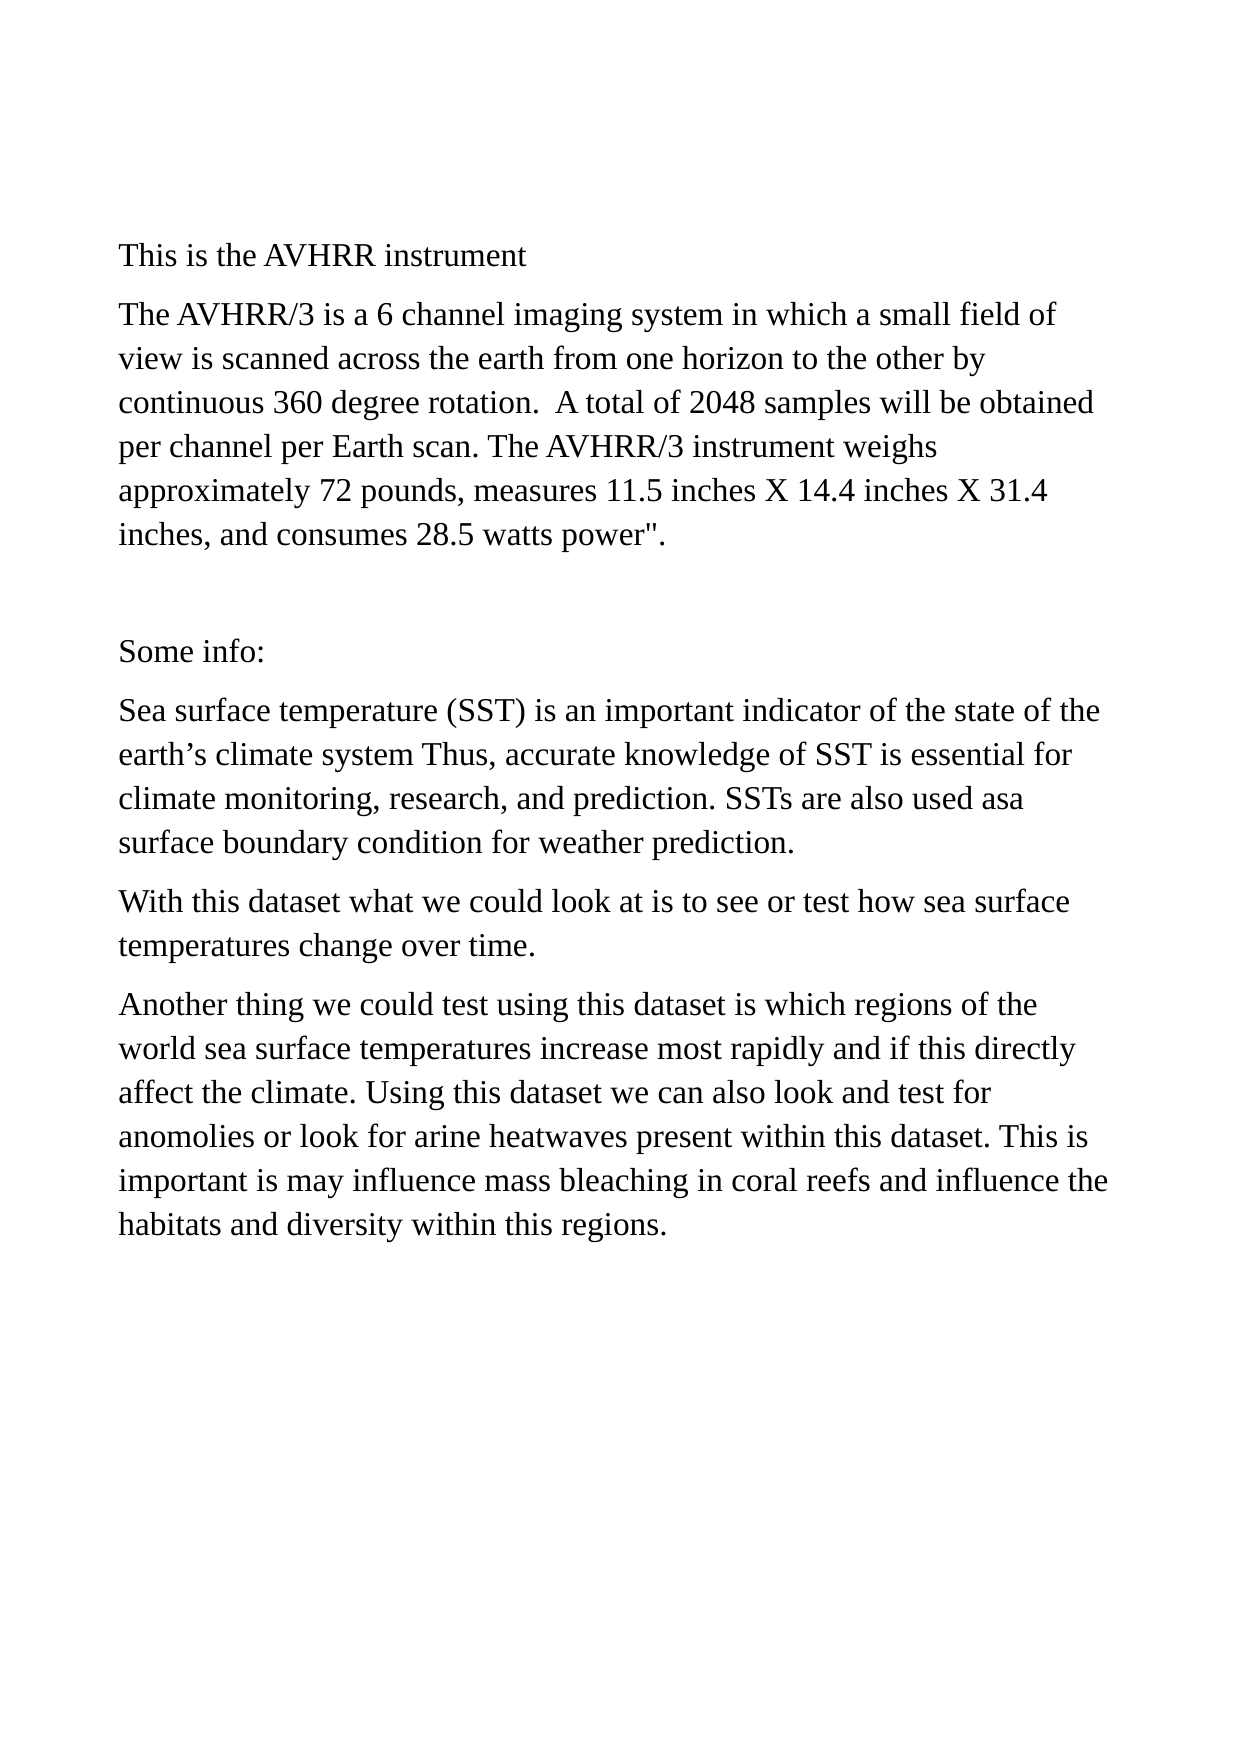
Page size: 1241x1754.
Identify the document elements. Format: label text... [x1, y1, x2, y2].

text With this dataset what we could look at is to see or test how sea surface temperatures change over time. [118, 881, 1122, 963]
text Some info: [118, 632, 1122, 670]
text Sea surface temperature (SST) is an important indicator of the state of the earth’s climate system Thus, accurate knowledge of SST is essential for climate monitoring, research, and prediction. SSTs are also used asa surface boundary condition for weather prediction. [118, 690, 1122, 861]
text This is the AVHRR instrument [118, 235, 1122, 274]
text Another thing we could test using this dataset is which regions of the world sea surface temperatures increase most rapidly and if this directly affect the climate. Using this dataset we can also look and test for anomolies or look for arine heatwaves present within this dataset. This is important is may influence mass bleaching in coral reefs and influence the habitats and diversity within this regions. [118, 984, 1122, 1242]
text The AVHRR/3 is a 6 channel imaging system in which a small field of view is scanned across the earth from one horizon to the other by continuous 360 degree rotation. A total of 2048 samples will be obtained per channel per Earth scan. The AVHRR/3 instrument weighs approximately 72 pounds, measures 11.5 inches X 14.4 inches X 31.4 inches, and consumes 28.5 watts power". [118, 294, 1122, 553]
